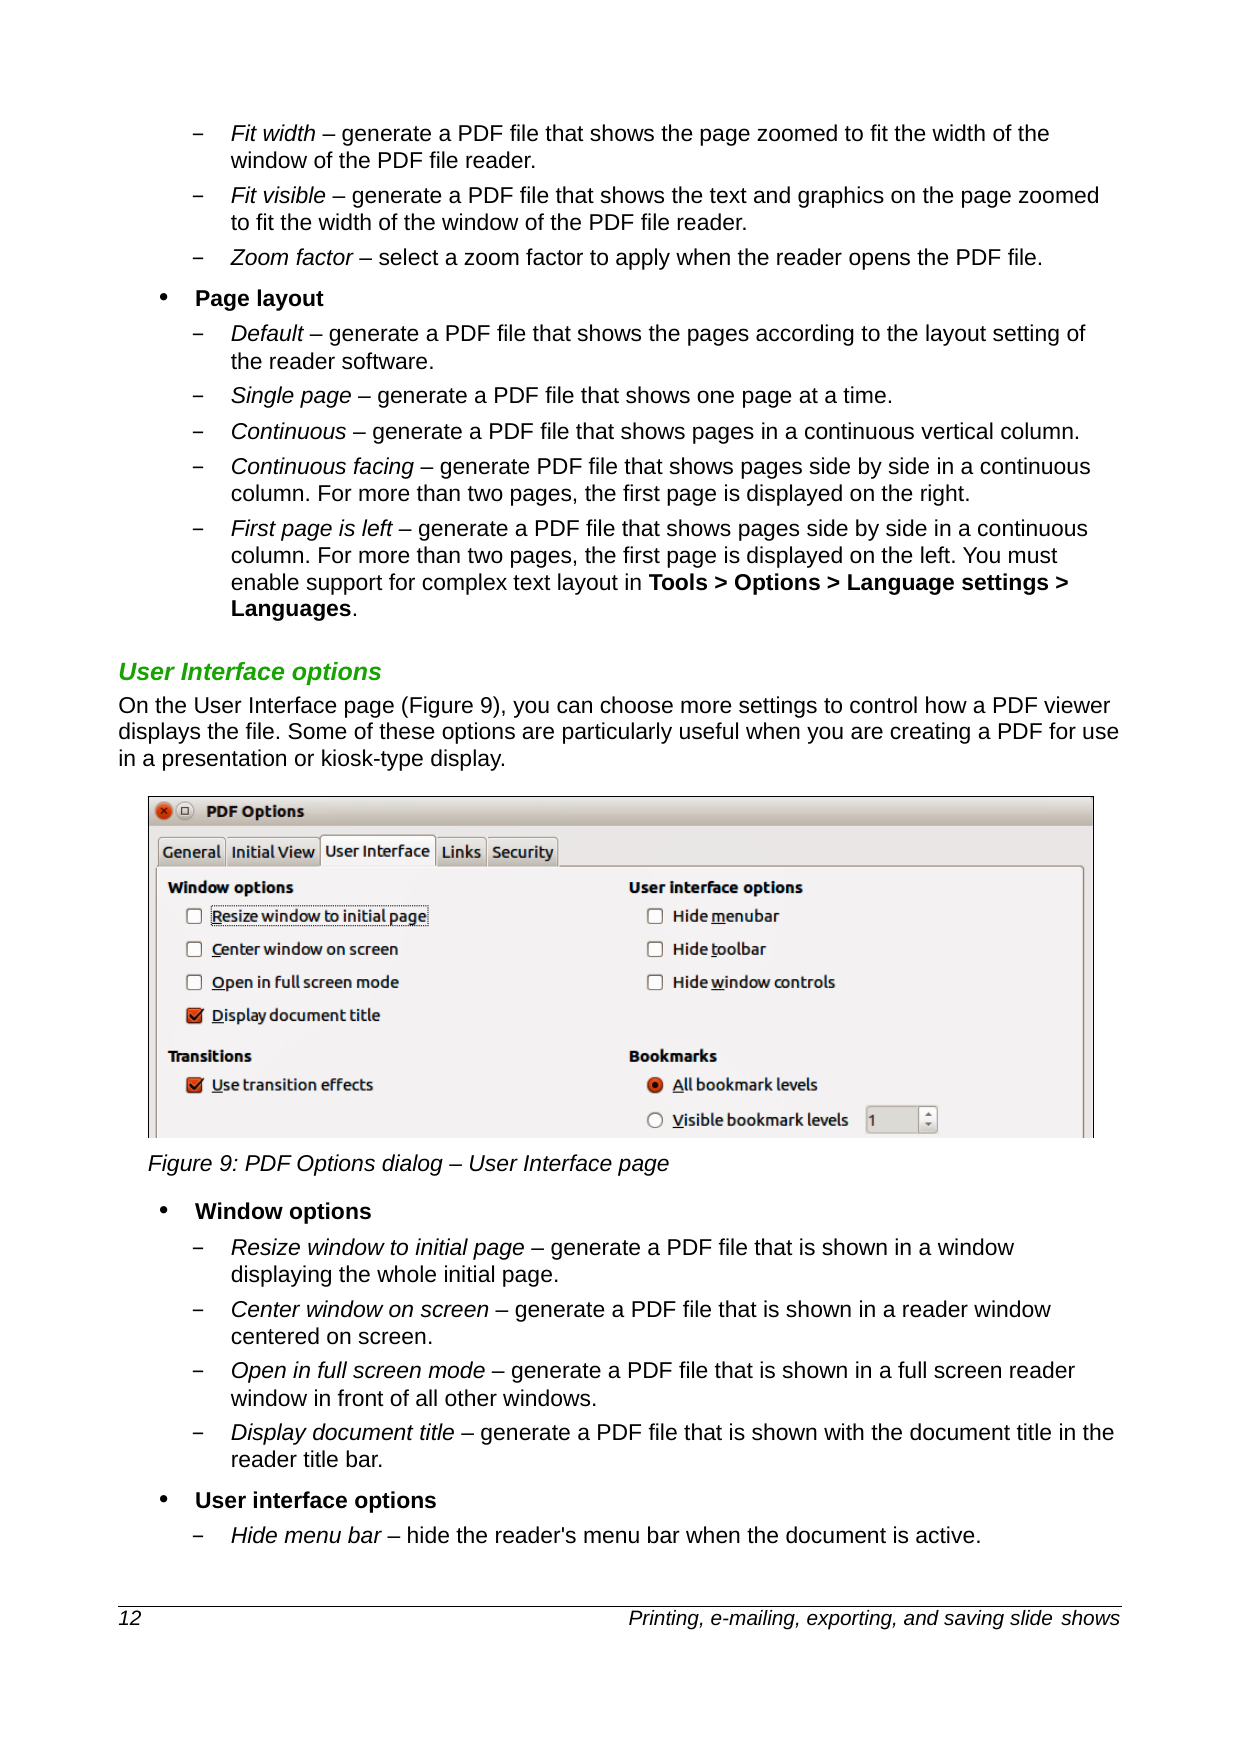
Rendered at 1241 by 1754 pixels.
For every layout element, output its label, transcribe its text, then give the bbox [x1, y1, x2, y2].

text Figure 9: PDF Options dialog – User Interface page [148, 1150, 1093, 1176]
picture [149, 797, 1093, 1138]
list Window options [156, 1197, 1122, 1226]
list Zoom factor – select a zoom factor to apply when the reader opens the PDF file. [192, 242, 1122, 271]
list Center window on screen – generate a PDF file that is shown in a reader window centered on screen. [192, 1294, 1122, 1349]
list Open in full screen mode – generate a PDF file that is shown in a full screen reader window in front of all other windows. [192, 1356, 1122, 1411]
list User interface options [156, 1485, 1122, 1514]
list Fit visible – generate a PDF file that shows the text and graphics on the page zoomed to fit the width of the window of the PDF file reader. [192, 180, 1122, 235]
list Display document title – generate a PDF file that is shown with the document title in the reader title bar. [192, 1417, 1122, 1473]
list Resize window to initial page – generate a PDF file that is shown in a window displaying the whole initial page. [192, 1232, 1122, 1287]
list Page layout [156, 283, 1122, 312]
subtitle User Interface options [118, 657, 1122, 685]
list First page is left – generate a PDF file that shows pages side by side in a continuous column. For more than two pages, the first page is displayed on the left. You must enable support for complex text layout in Tools > Options > Language settings > Languages. [192, 513, 1122, 621]
list Continuous facing – generate PDF file that shows pages side by side in a continuous column. For more than two pages, the first page is displayed on the right. [192, 451, 1122, 507]
text On the User Interface page (Figure 9), you can choose more settings to control how a PDF viewer displays the file. Some of these options are particularly useful when you are creating a PDF for use in a presentation or kiosk-type display. [118, 692, 1122, 771]
list Single page – generate a PDF file that shows one page at a time. [192, 380, 1122, 409]
list Continuous – generate a PDF file that shows pages in a continuous vertical column. [192, 416, 1122, 445]
list Default – generate a PDF file that shows the pages according to the layout setting of the reader software. [192, 319, 1122, 374]
list Hide menu bar – hide the reader's menu bar when the document is active. [192, 1521, 1122, 1550]
list Fit width – generate a PDF file that shows the page zoomed to fit the width of the window of the PDF file reader. [192, 118, 1122, 174]
